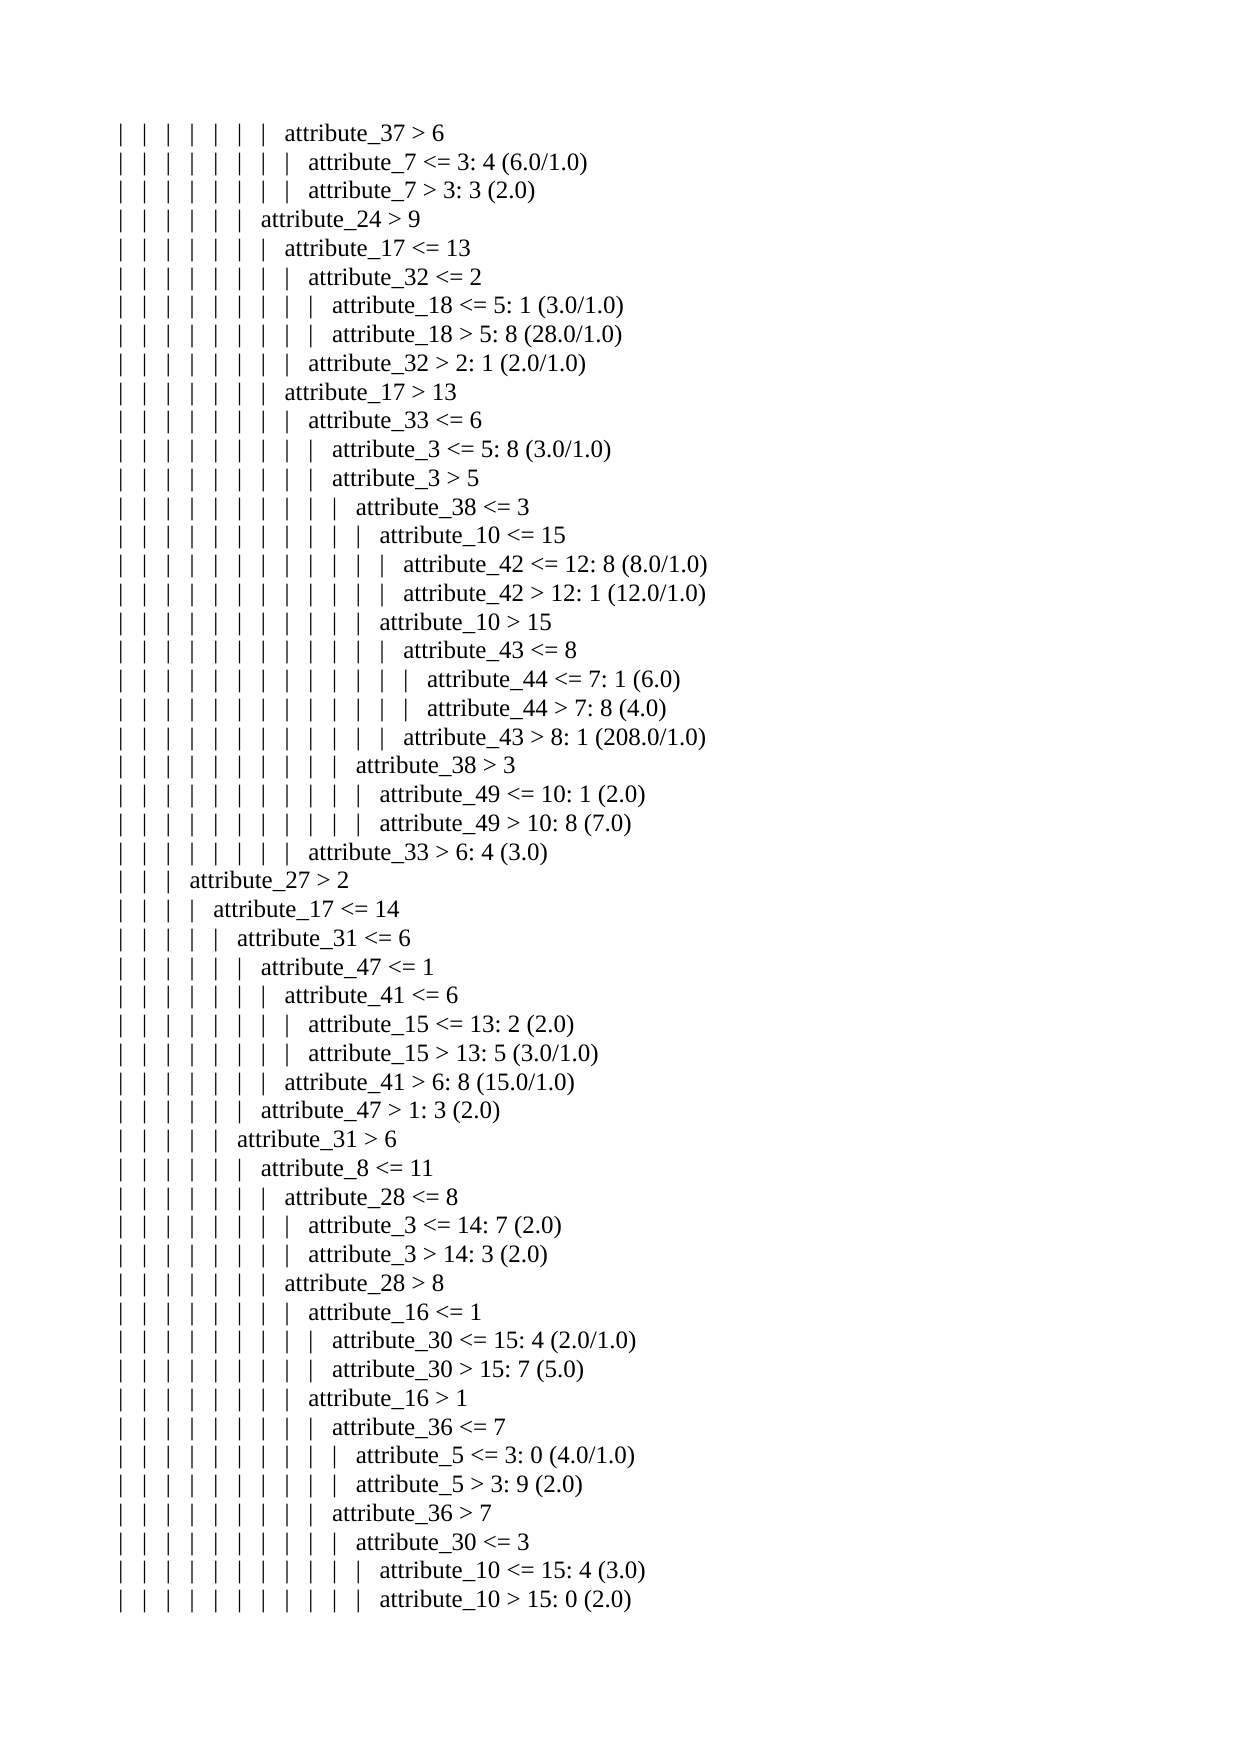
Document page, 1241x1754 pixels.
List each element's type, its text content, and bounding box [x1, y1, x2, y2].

text | | | | | | | | | attribute_18 <= 5: 1 (3.0/1.0) [118, 291, 1122, 319]
text | | | | | | | | | | attribute_30 <= 3 [118, 1527, 1122, 1556]
text | | | | attribute_17 <= 14 [118, 894, 1122, 923]
text | | | | | | | attribute_37 > 6 [118, 118, 1122, 147]
text | | | | | | | | | attribute_18 > 5: 8 (28.0/1.0) [118, 319, 1122, 348]
text | | | | | | | | | attribute_36 <= 7 [118, 1412, 1122, 1441]
text | | | | | | | | | | | attribute_49 <= 10: 1 (2.0) [118, 779, 1122, 808]
text | | | | | | | | | | | attribute_10 <= 15 [118, 521, 1122, 549]
text | | | | | | | | attribute_15 <= 13: 2 (2.0) [118, 1009, 1122, 1038]
text | | | | | | | attribute_17 > 13 [118, 377, 1122, 406]
text | | | | | | | attribute_41 > 6: 8 (15.0/1.0) [118, 1067, 1122, 1096]
text | | | | | | attribute_47 <= 1 [118, 952, 1122, 981]
text | | | | | | | attribute_41 <= 6 [118, 981, 1122, 1009]
text | | | | | | | | | | | attribute_10 > 15: 0 (2.0) [118, 1584, 1122, 1613]
text | | | | | | attribute_8 <= 11 [118, 1153, 1122, 1182]
text | | | | | | | | attribute_7 > 3: 3 (2.0) [118, 176, 1122, 204]
text | | | | | | | | attribute_32 <= 2 [118, 262, 1122, 291]
text | | | | | | | | | attribute_30 <= 15: 4 (2.0/1.0) [118, 1326, 1122, 1354]
text | | | | | | | attribute_17 <= 13 [118, 233, 1122, 262]
text | | | | | | | | | | | | attribute_43 > 8: 1 (208.0/1.0) [118, 722, 1122, 751]
text | | | attribute_27 > 2 [118, 866, 1122, 894]
text | | | | | | | | | | attribute_38 > 3 [118, 751, 1122, 779]
text | | | | | | | | | | | | attribute_42 <= 12: 8 (8.0/1.0) [118, 549, 1122, 578]
text | | | | | attribute_31 <= 6 [118, 923, 1122, 952]
text | | | | | | | | | | | attribute_10 <= 15: 4 (3.0) [118, 1556, 1122, 1584]
text | | | | | | | | | | attribute_5 > 3: 9 (2.0) [118, 1469, 1122, 1498]
text | | | | | | | | | | | attribute_10 > 15 [118, 607, 1122, 636]
text | | | | | | | | | attribute_3 <= 5: 8 (3.0/1.0) [118, 434, 1122, 463]
text | | | | | | attribute_47 > 1: 3 (2.0) [118, 1096, 1122, 1124]
text | | | | | | | | | | | attribute_49 > 10: 8 (7.0) [118, 808, 1122, 837]
text | | | | | | | | | | attribute_5 <= 3: 0 (4.0/1.0) [118, 1441, 1122, 1469]
text | | | | | | | | | | | | | attribute_44 <= 7: 1 (6.0) [118, 664, 1122, 693]
text | | | | | | | | | | | | attribute_43 <= 8 [118, 636, 1122, 664]
text | | | | | | | | attribute_3 <= 14: 7 (2.0) [118, 1211, 1122, 1239]
text | | | | | | | | | | attribute_38 <= 3 [118, 492, 1122, 521]
text | | | | | | | | | | | | attribute_42 > 12: 1 (12.0/1.0) [118, 578, 1122, 607]
text | | | | | | | | attribute_33 > 6: 4 (3.0) [118, 837, 1122, 866]
text | | | | | | | | attribute_7 <= 3: 4 (6.0/1.0) [118, 147, 1122, 176]
text | | | | | | | | | | | | | attribute_44 > 7: 8 (4.0) [118, 693, 1122, 722]
text | | | | | attribute_31 > 6 [118, 1124, 1122, 1153]
text | | | | | | | attribute_28 > 8 [118, 1268, 1122, 1297]
text | | | | | | | attribute_28 <= 8 [118, 1182, 1122, 1211]
text | | | | | | | | attribute_16 > 1 [118, 1383, 1122, 1412]
text | | | | | | | | | attribute_3 > 5 [118, 463, 1122, 492]
text | | | | | | | | attribute_3 > 14: 3 (2.0) [118, 1239, 1122, 1268]
text | | | | | | | | | attribute_36 > 7 [118, 1498, 1122, 1527]
text | | | | | | | | attribute_32 > 2: 1 (2.0/1.0) [118, 348, 1122, 377]
text | | | | | | attribute_24 > 9 [118, 204, 1122, 233]
text | | | | | | | | | attribute_30 > 15: 7 (5.0) [118, 1354, 1122, 1383]
text | | | | | | | | attribute_15 > 13: 5 (3.0/1.0) [118, 1038, 1122, 1067]
text | | | | | | | | attribute_33 <= 6 [118, 406, 1122, 434]
text | | | | | | | | attribute_16 <= 1 [118, 1297, 1122, 1326]
